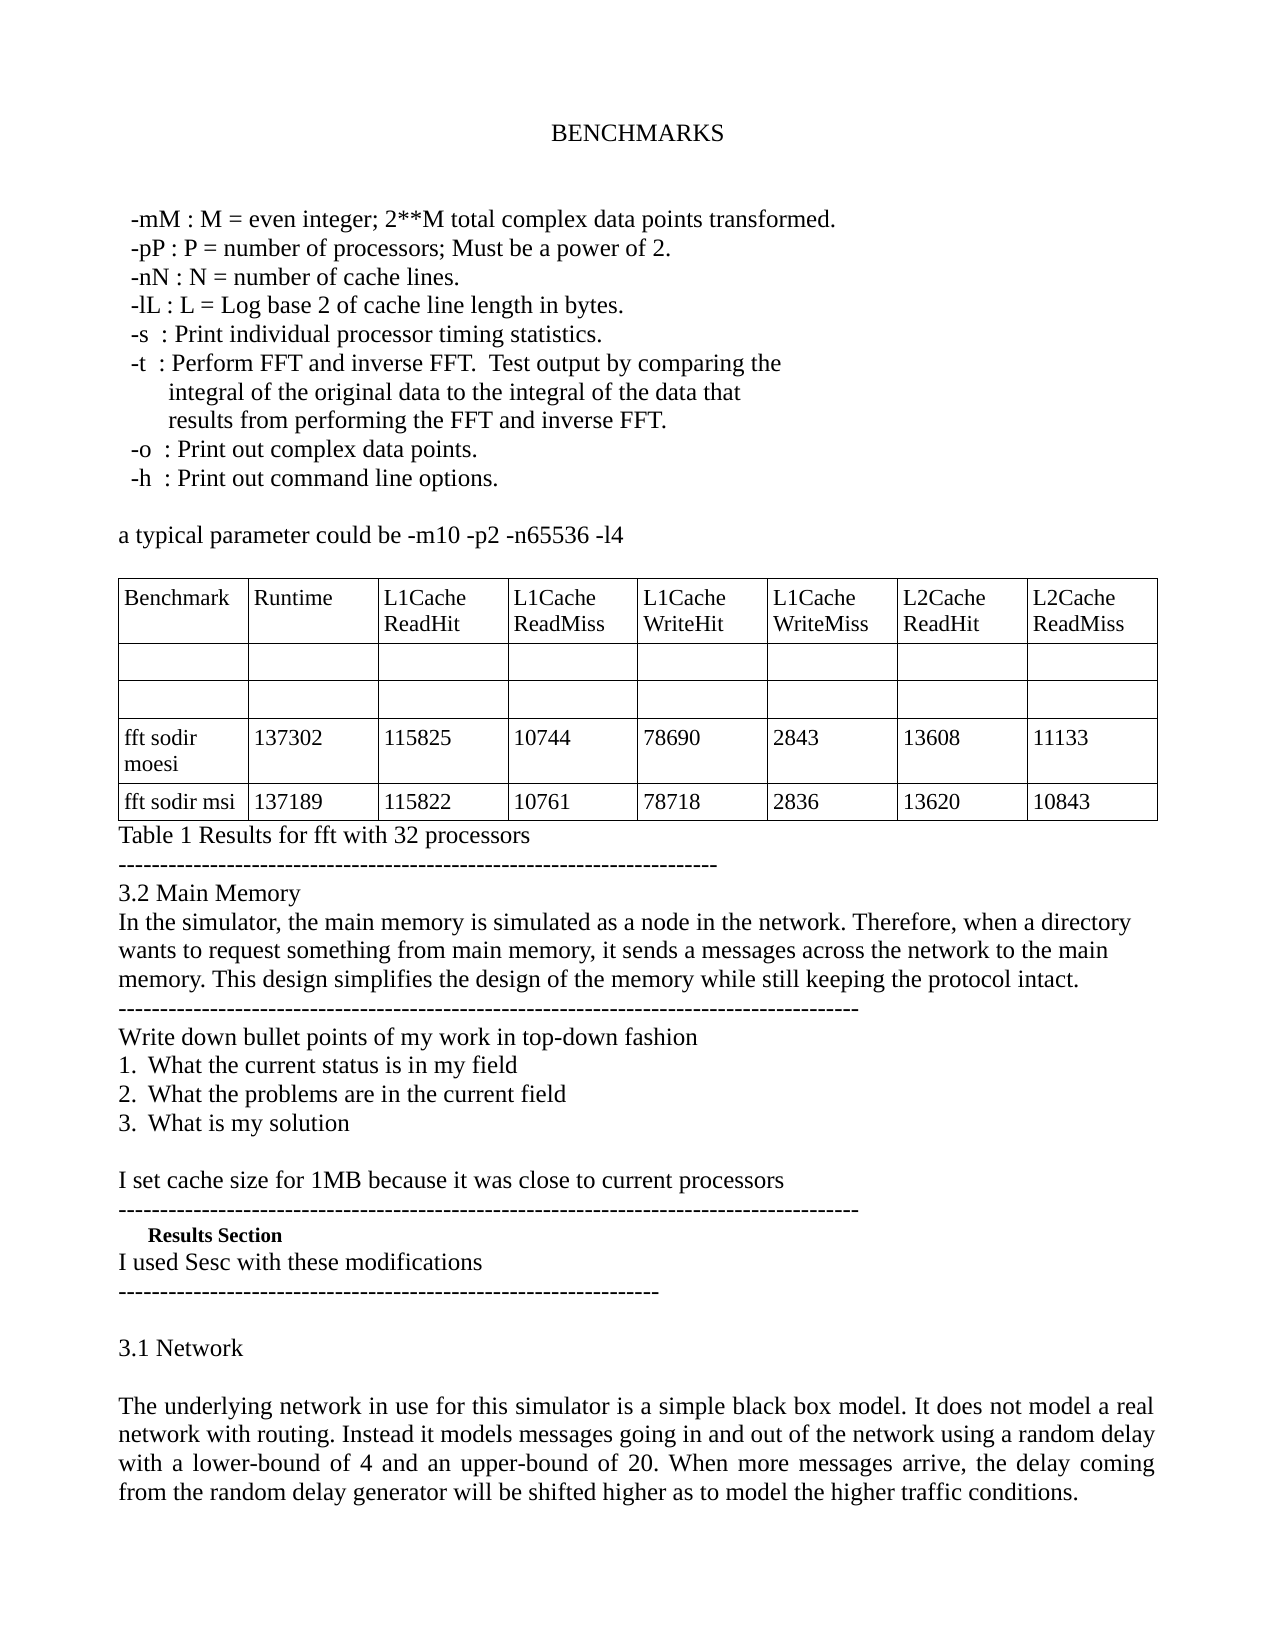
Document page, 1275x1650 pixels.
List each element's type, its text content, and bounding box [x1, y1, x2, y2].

table_cell fft sodir moesi [119, 719, 248, 782]
text -pP : P = number of processors; Must be a power of 2. [118, 233, 1157, 262]
text ------------------------------------------------------------------------ [118, 849, 1157, 878]
list What is my solution [118, 1108, 1157, 1137]
table_cell 13608 [898, 719, 1027, 782]
table_header L1Cache ReadHit [379, 579, 508, 642]
text -t : Perform FFT and inverse FFT. Test output by comparing the [118, 348, 1157, 377]
table_cell 115825 [379, 719, 508, 782]
text BENCHMARKS [118, 118, 1157, 147]
text a typical parameter could be -m10 -p2 -n65536 -l4 [118, 521, 1157, 549]
table_header Runtime [249, 579, 378, 642]
table_cell 2843 [768, 719, 897, 782]
table_cell [509, 681, 637, 718]
text 3.1 Network [118, 1333, 1157, 1362]
table_cell 13620 [898, 784, 1027, 820]
table_cell [379, 644, 508, 680]
text -nN : N = number of cache lines. [118, 262, 1157, 291]
table_cell [119, 644, 248, 680]
table_cell [1028, 681, 1157, 718]
table_cell [119, 681, 248, 718]
list I used Sesc with these modifications [118, 1247, 1157, 1276]
table_cell 78690 [638, 719, 767, 782]
table_header L1Cache WriteMiss [768, 579, 897, 642]
table_cell [768, 644, 897, 680]
table_header L1Cache ReadMiss [509, 579, 637, 642]
table_cell 10843 [1028, 784, 1157, 820]
table_header L2Cache ReadMiss [1028, 579, 1157, 642]
text The underlying network in use for this simulator is a simple black box model. It does not model a real network with routing. Instead it models messages going in and out of the network using a random delay with a lower-bound of 4 and an upper-bound of 20. When more messages arrive, the delay coming from the random delay generator will be shifted higher as to model the higher traffic conditions. [118, 1391, 1157, 1506]
table_header L2Cache ReadHit [898, 579, 1027, 642]
text results from performing the FFT and inverse FFT. [118, 406, 1157, 434]
table_cell 78718 [638, 784, 767, 820]
table_cell 11133 [1028, 719, 1157, 782]
text Write down bullet points of my work in top-down fashion [118, 1022, 1157, 1051]
table_header L1Cache WriteHit [638, 579, 767, 642]
list What the problems are in the current field [118, 1079, 1157, 1108]
text Table 1 Results for fft with 32 processors [118, 821, 1157, 849]
table_cell [509, 644, 637, 680]
list I set cache size for 1MB because it was close to current processors [118, 1166, 1157, 1194]
list What the current status is in my field [118, 1051, 1157, 1079]
text ----------------------------------------------------------------- [118, 1276, 1157, 1304]
table_cell 137302 [249, 719, 378, 782]
list ----------------------------------------------------------------------------------------- [118, 1194, 1157, 1223]
text In the simulator, the main memory is simulated as a node in the network. Therefore, when a directory wants to request something from main memory, it sends a messages across the network to the main memory. This design simplifies the design of the memory while still keeping the protocol intact. [118, 907, 1157, 993]
list Results Section [118, 1223, 1157, 1247]
table_cell [249, 644, 378, 680]
text integral of the original data to the integral of the data that [118, 377, 1157, 406]
table_cell 2836 [768, 784, 897, 820]
text -o : Print out complex data points. [118, 434, 1157, 463]
table_cell 115822 [379, 784, 508, 820]
table_cell [898, 681, 1027, 718]
table_cell fft sodir msi [119, 784, 248, 820]
table_cell [379, 681, 508, 718]
table_cell [638, 681, 767, 718]
table_cell 10744 [509, 719, 637, 782]
text -lL : L = Log base 2 of cache line length in bytes. [118, 291, 1157, 319]
text 3.2 Main Memory [118, 878, 1157, 907]
table_cell [1028, 644, 1157, 680]
table_cell [898, 644, 1027, 680]
table_cell [638, 644, 767, 680]
table_cell [249, 681, 378, 718]
table_header Benchmark [119, 579, 248, 642]
text -h : Print out command line options. [118, 463, 1157, 492]
table_cell 10761 [509, 784, 637, 820]
table_cell 137189 [249, 784, 378, 820]
text -s : Print individual processor timing statistics. [118, 319, 1157, 348]
table_cell [768, 681, 897, 718]
text -mM : M = even integer; 2**M total complex data points transformed. [118, 204, 1157, 233]
text ----------------------------------------------------------------------------------------- [118, 993, 1157, 1022]
